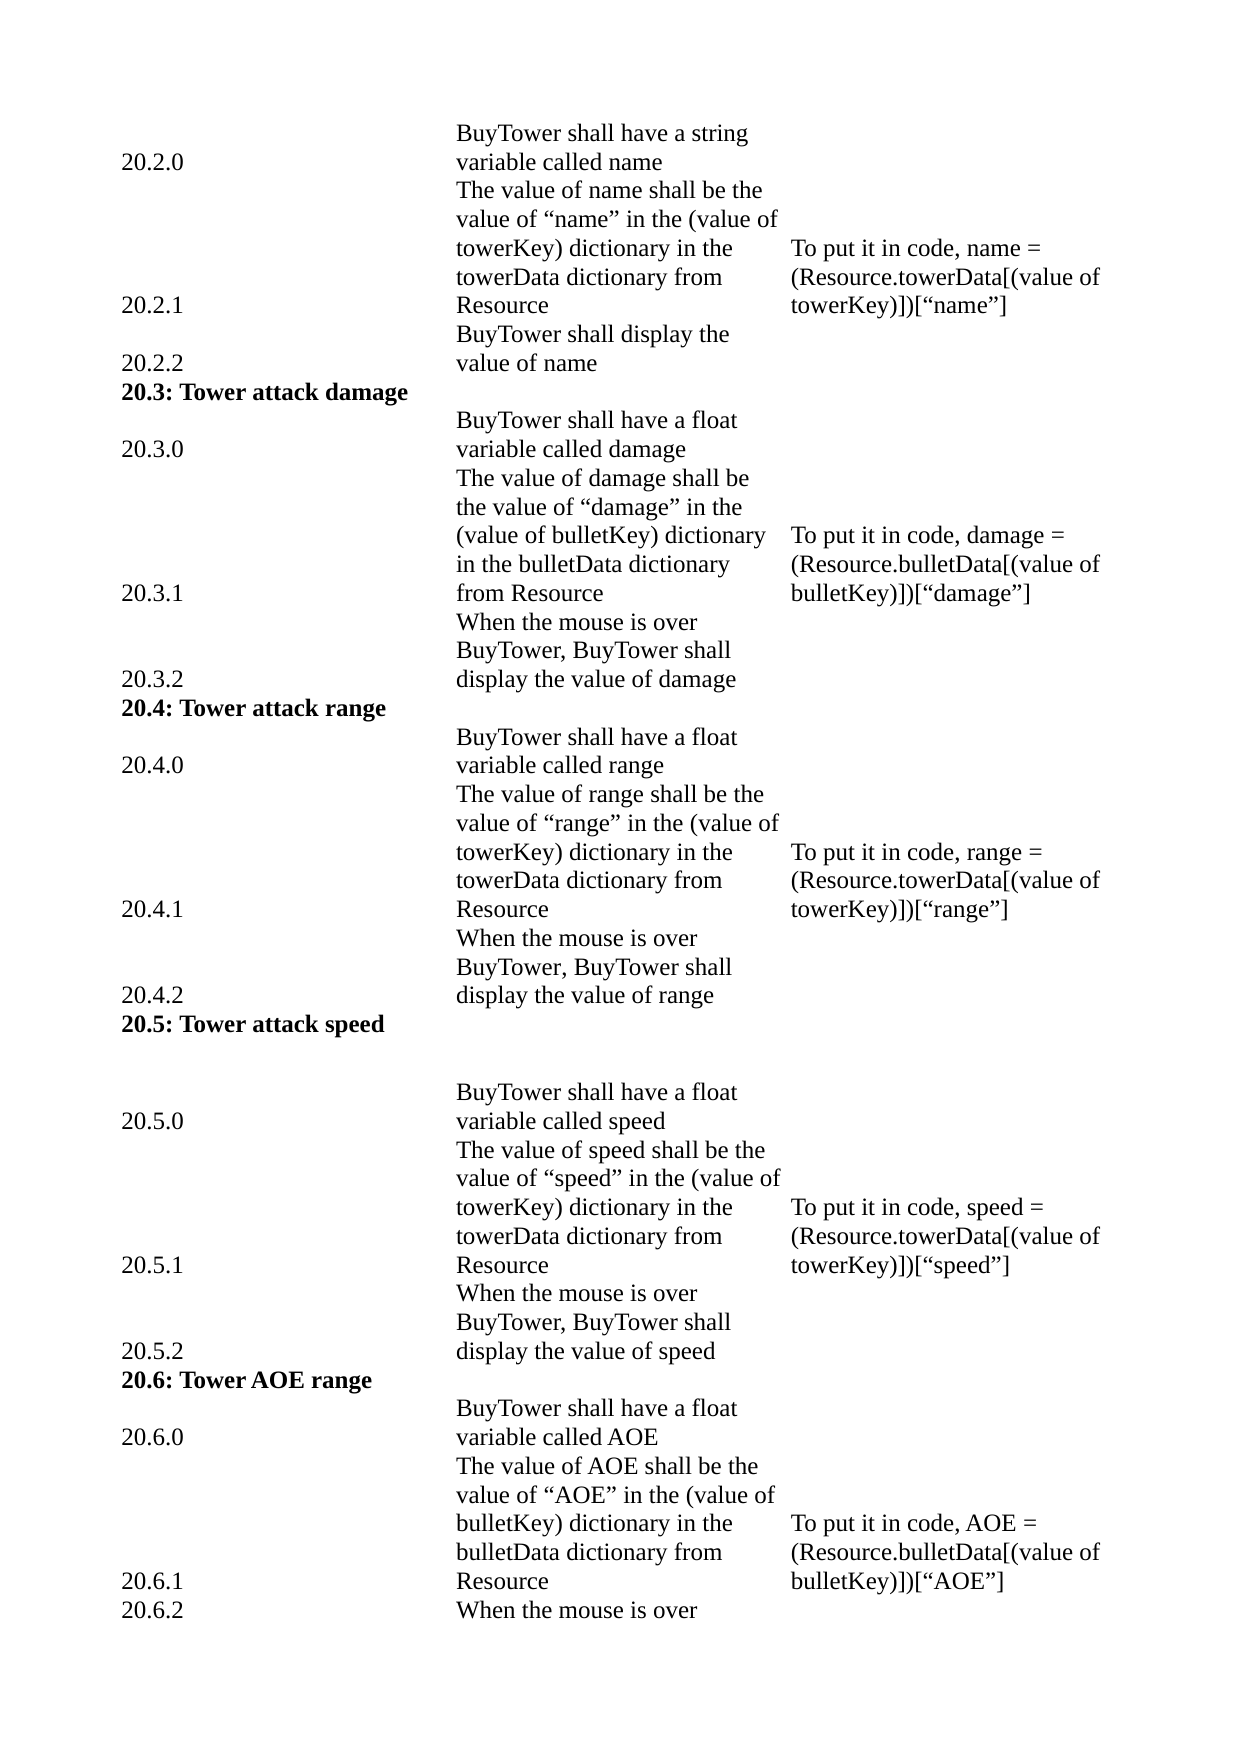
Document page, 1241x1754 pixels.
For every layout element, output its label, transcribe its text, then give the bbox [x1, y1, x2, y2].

table_cell 20.3.2 [118, 607, 453, 693]
table_cell When the mouse is over BuyTower, BuyTower shall display the value of speed [453, 1279, 787, 1365]
table_cell To put it in code, range = (Resource.towerData[(value of towerKey)])[“range”] [788, 779, 1122, 923]
table_cell [788, 923, 1122, 1009]
table_cell 20.4.0 [118, 722, 453, 779]
table_cell 20.2.2 [118, 319, 453, 377]
table_cell The value of name shall be the value of “name” in the (value of towerKey) dictionary in the towerData dictionary from Resource [453, 176, 787, 319]
table_cell The value of range shall be the value of “range” in the (value of towerKey) dictionary in the towerData dictionary from Resource [453, 779, 787, 923]
table_cell To put it in code, speed = (Resource.towerData[(value of towerKey)])[“speed”] [788, 1135, 1122, 1278]
table_cell [788, 118, 1122, 176]
table_cell [788, 1595, 1122, 1623]
table_cell 20.2.1 [118, 176, 453, 319]
table_cell 20.6: Tower AOE range [118, 1365, 1122, 1393]
table_cell When the mouse is over BuyTower, BuyTower shall display the value of range [453, 923, 787, 1009]
table_cell [788, 607, 1122, 693]
table_cell BuyTower shall have a float variable called damage [453, 406, 787, 463]
table_cell When the mouse is over BuyTower, BuyTower shall display the value of damage [453, 607, 787, 693]
table_cell 20.4.2 [118, 923, 453, 1009]
table_cell BuyTower shall have a string variable called name [453, 118, 787, 176]
table_cell 20.5.1 [118, 1135, 453, 1278]
table_cell 20.3.0 [118, 406, 453, 463]
table_cell 20.6.0 [118, 1394, 453, 1451]
table_cell The value of damage shall be the value of “damage” in the (value of bulletKey) dictionary in the bulletData dictionary from Resource [453, 463, 787, 607]
table_cell To put it in code, name = (Resource.towerData[(value of towerKey)])[“name”] [788, 176, 1122, 319]
table_cell 20.4: Tower attack range [118, 693, 1122, 722]
table_cell 20.2.0 [118, 118, 453, 176]
table_cell 20.5: Tower attack speed [118, 1009, 1122, 1038]
table_cell 20.5.2 [118, 1279, 453, 1365]
table_cell 20.5.0 [118, 1038, 453, 1135]
table_cell [788, 1038, 1122, 1135]
table_cell BuyTower shall display the value of name [453, 319, 787, 377]
table_cell 20.6.1 [118, 1451, 453, 1595]
table_cell 20.4.1 [118, 779, 453, 923]
table_cell When the mouse is over [453, 1595, 787, 1623]
table_cell BuyTower shall have a float variable called speed [453, 1038, 787, 1135]
table_cell [788, 406, 1122, 463]
table_cell To put it in code, AOE = (Resource.bulletData[(value of bulletKey)])[“AOE”] [788, 1451, 1122, 1595]
table_cell To put it in code, damage = (Resource.bulletData[(value of bulletKey)])[“damage”] [788, 463, 1122, 607]
table_cell The value of speed shall be the value of “speed” in the (value of towerKey) dictionary in the towerData dictionary from Resource [453, 1135, 787, 1278]
table_cell 20.3: Tower attack damage [118, 377, 1122, 406]
table_cell [788, 319, 1122, 377]
table_cell 20.3.1 [118, 463, 453, 607]
table_cell BuyTower shall have a float variable called AOE [453, 1394, 787, 1451]
table_cell The value of AOE shall be the value of “AOE” in the (value of bulletKey) dictionary in the bulletData dictionary from Resource [453, 1451, 787, 1595]
table_cell [788, 1279, 1122, 1365]
table_cell [788, 1394, 1122, 1451]
table_cell BuyTower shall have a float variable called range [453, 722, 787, 779]
table_cell [788, 722, 1122, 779]
table_cell 20.6.2 [118, 1595, 453, 1623]
